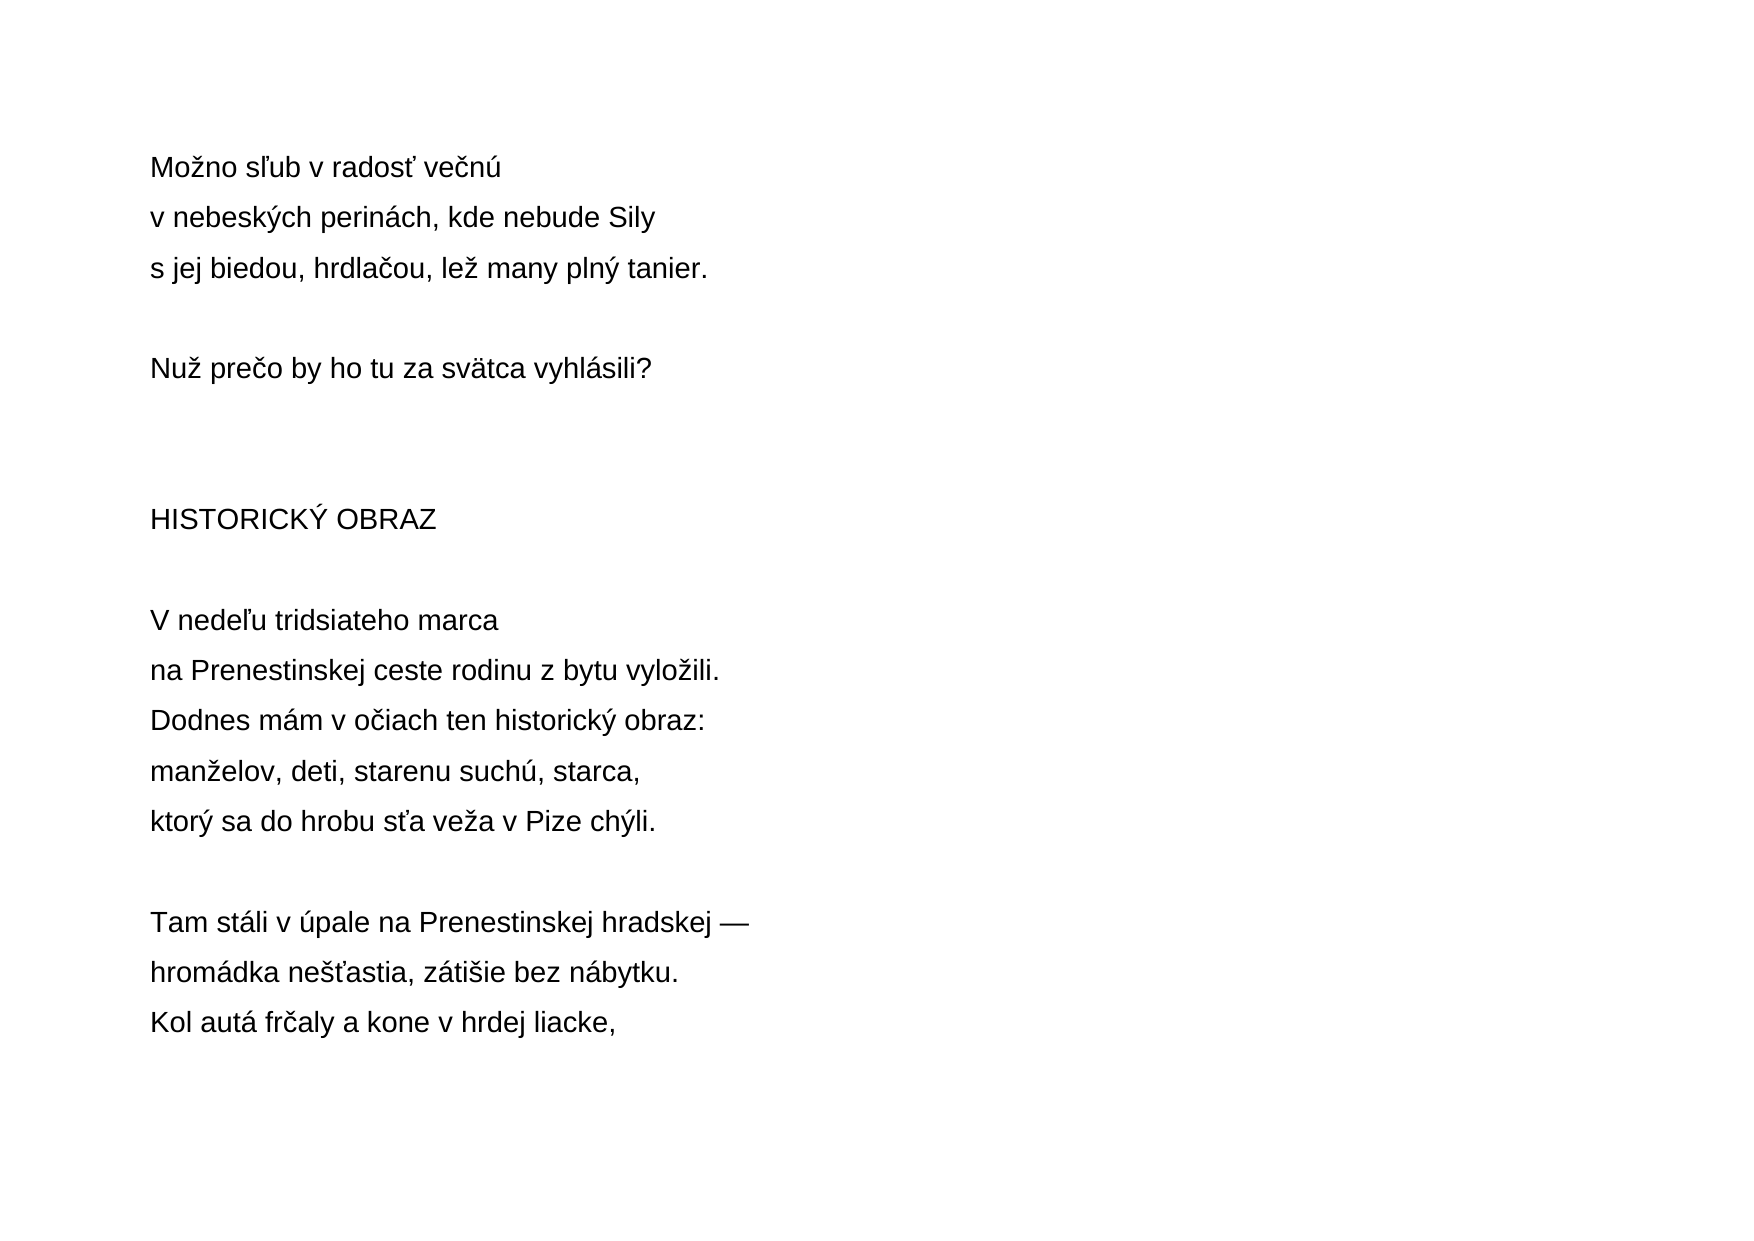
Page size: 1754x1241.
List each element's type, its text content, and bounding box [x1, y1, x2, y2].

text v nebeských perinách, kde nebude Sily [150, 200, 1243, 234]
text Možno sľub v radosť večnú [150, 150, 1243, 183]
text manželov, deti, starenu suchú, starca, [150, 754, 1243, 787]
text Tam stáli v úpale na Prenestinskej hradskej — [150, 905, 1243, 938]
text s jej biedou, hrdlačou, lež many plný tanier. [150, 251, 1243, 284]
text hromádka nešťastia, zátišie bez nábytku. [150, 955, 1243, 988]
text ktorý sa do hrobu sťa veža v Pize chýli. [150, 804, 1243, 838]
text Nuž prečo by ho tu za svätca vyhlásili? [150, 351, 1243, 385]
text V nedeľu tridsiateho marca [150, 603, 1243, 636]
text na Prenestinskej ceste rodinu z bytu vyložili. [150, 653, 1243, 687]
text Kol autá frčaly a kone v hrdej liacke, [150, 1005, 1243, 1039]
text HISTORICKÝ OBRAZ [150, 502, 1243, 536]
text Dodnes mám v očiach ten historický obraz: [150, 703, 1243, 737]
